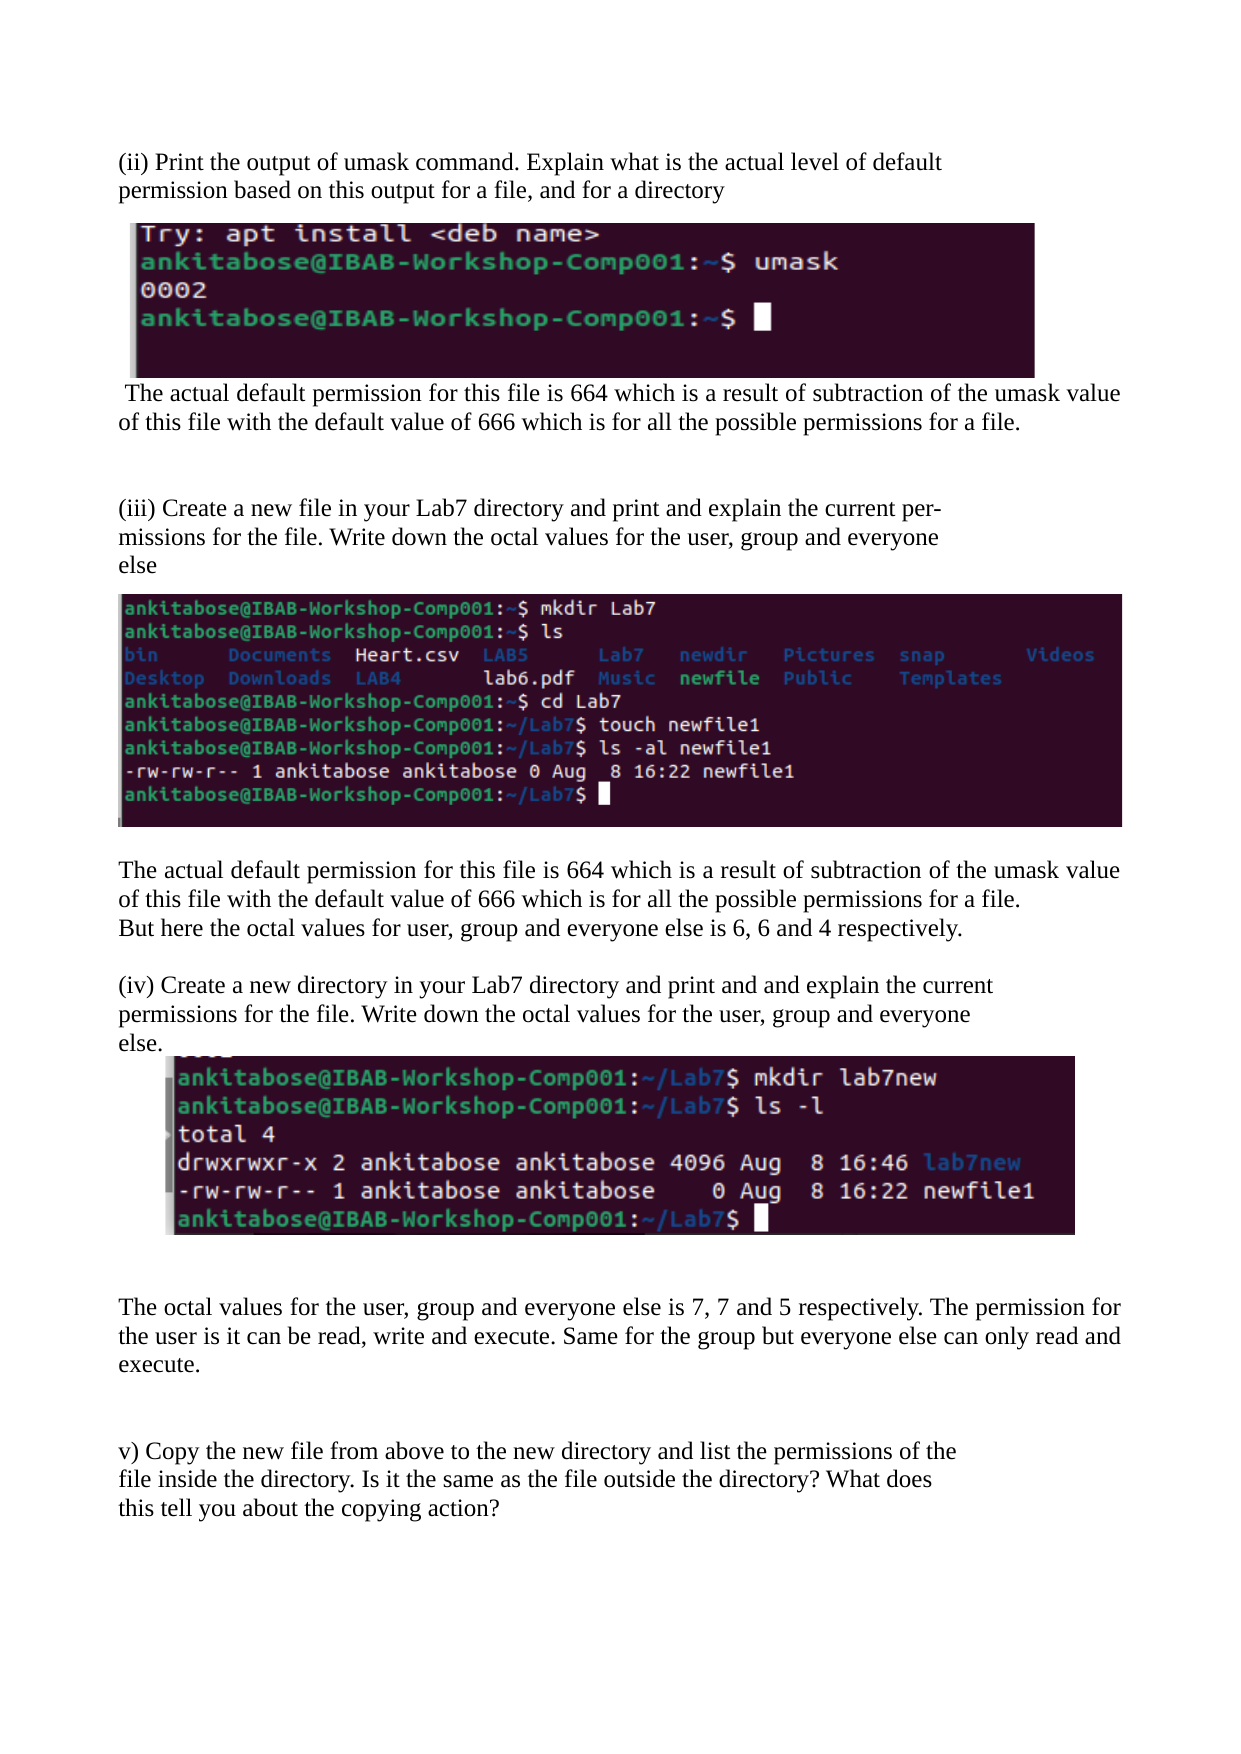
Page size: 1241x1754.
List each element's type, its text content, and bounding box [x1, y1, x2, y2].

text else. [118, 1028, 1122, 1056]
text (ii) Print the output of umask command. Explain what is the actual level of default [118, 147, 1122, 176]
text The actual default permission for this file is 664 which is a result of subtraction of the umask value of this file with the default value of 666 which is for all the possible permissions for a file. [118, 855, 1122, 913]
text v) Copy the new file from above to the new directory and list the permissions of the [118, 1436, 1122, 1464]
text else [118, 550, 1122, 579]
text The octal values for the user, group and everyone else is 7, 7 and 5 respectively. The permission for the user is it can be read, write and execute. Same for the group but everyone else can only read and execute. [118, 1292, 1122, 1378]
text (iii) Create a new file in your Lab7 directory and print and explain the current per- [118, 493, 1122, 522]
text missions for the file. Write down the octal values for the user, group and everyone [118, 522, 1122, 550]
text permissions for the file. Write down the octal values for the user, group and everyone [118, 999, 1122, 1028]
text The actual default permission for this file is 664 which is a result of subtraction of the umask value of this file with the default value of 666 which is for all the possible permissions for a file. [118, 204, 1122, 435]
picture [118, 594, 1123, 827]
picture [129, 223, 1035, 378]
text permission based on this output for a file, and for a directory [118, 176, 1122, 204]
picture [165, 1056, 1075, 1235]
text this tell you about the copying action? [118, 1493, 1122, 1522]
text But here the octal values for user, group and everyone else is 6, 6 and 4 respectively. [118, 913, 1122, 941]
text (iv) Create a new directory in your Lab7 directory and print and and explain the current [118, 970, 1122, 999]
text file inside the directory. Is it the same as the file outside the directory? What does [118, 1464, 1122, 1493]
